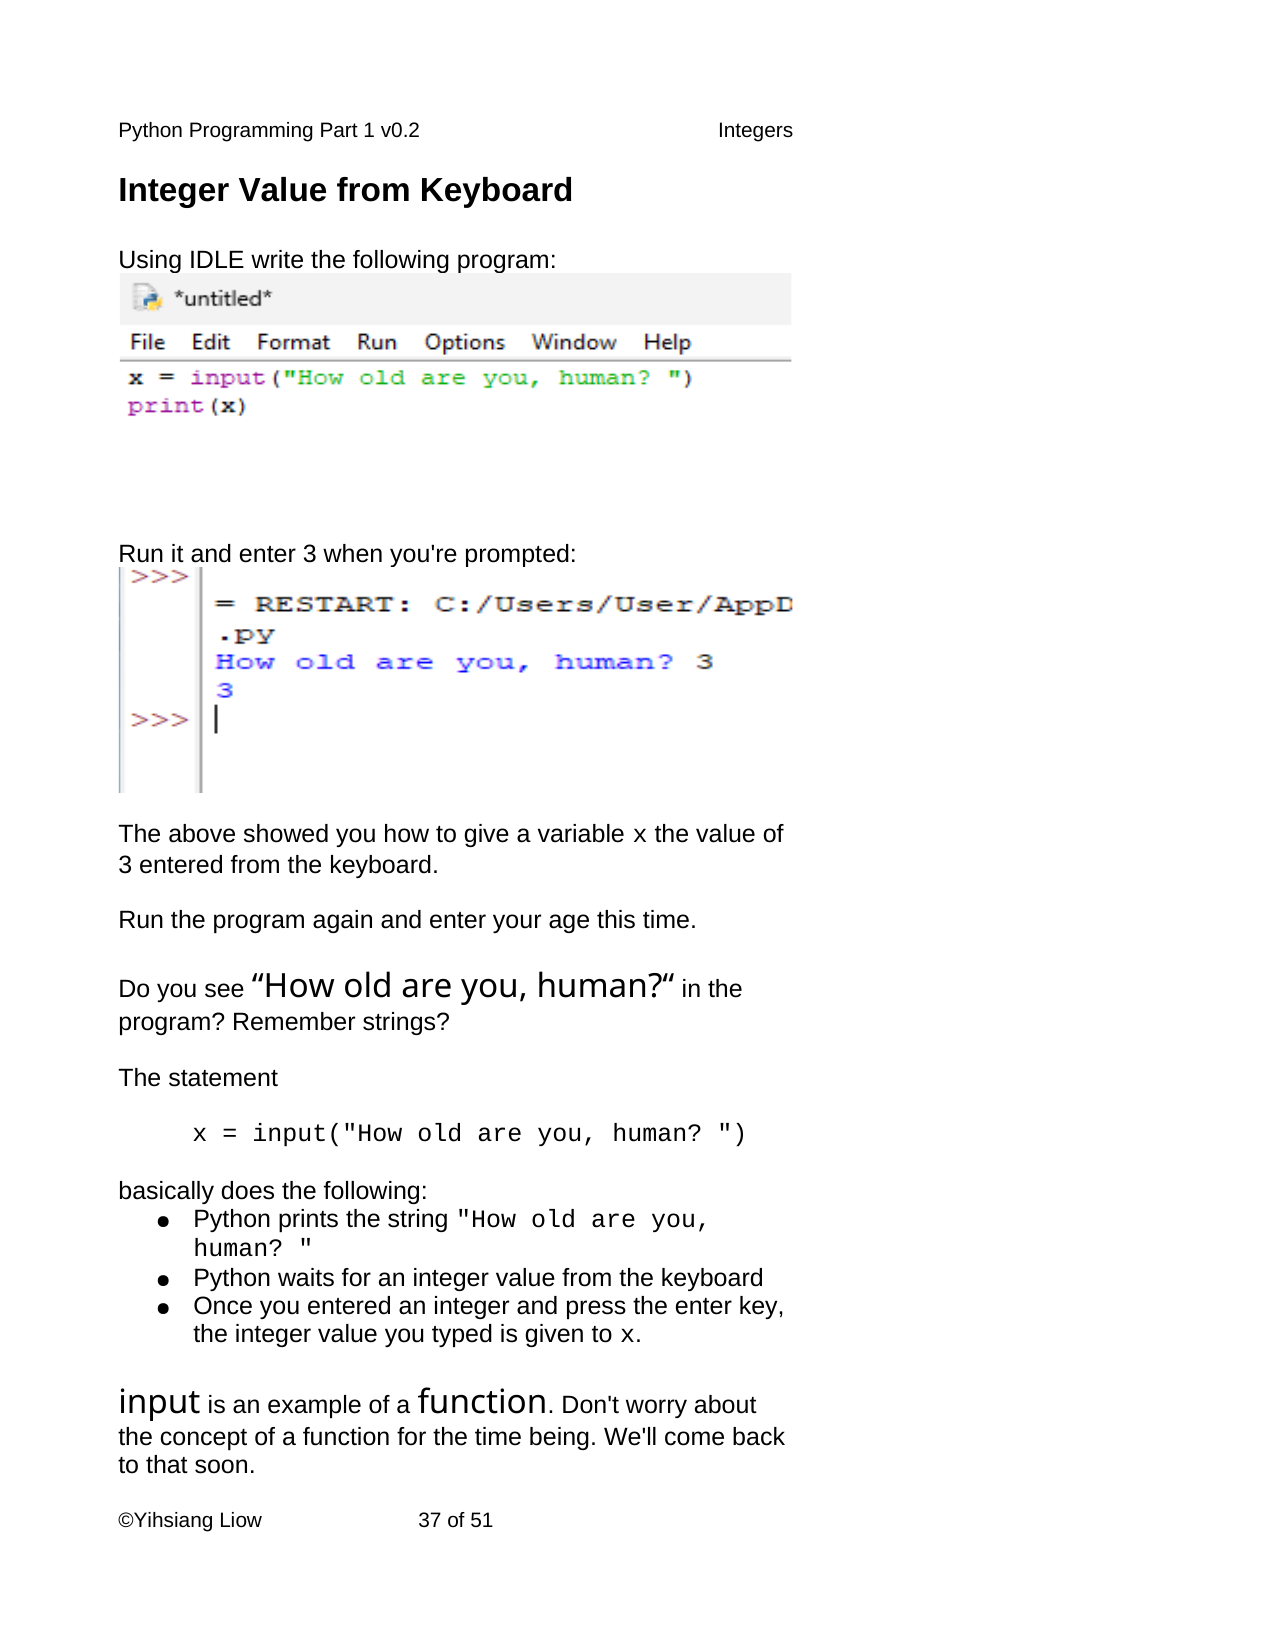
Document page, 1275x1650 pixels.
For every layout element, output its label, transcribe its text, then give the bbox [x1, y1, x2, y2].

list Python prints the string "How old are you, human? " [156, 1205, 793, 1263]
text input is an example of a function. Don't worry about the concept of a function for the time being. We'll come back to that soon. [118, 1377, 793, 1479]
picture [119, 273, 792, 512]
text The statement [118, 1063, 793, 1091]
text Using IDLE write the following program: [118, 245, 793, 273]
picture [118, 567, 793, 793]
text Run it and enter 3 when you're prompted: [118, 539, 793, 567]
text x = input("How old are you, human? ") [118, 1119, 793, 1149]
text The above showed you how to give a variable x the value of 3 entered from the keyboard. [118, 820, 793, 878]
text Run the program again and enter your age this time. [118, 906, 793, 934]
text Do you see “How old are you, human?“ in the program? Remember strings? [118, 962, 793, 1035]
text basically does the following: [118, 1177, 793, 1205]
list Once you entered an integer and press the enter key, the integer value you typed is given to x. [156, 1291, 793, 1349]
list Python waits for an integer value from the keyboard [156, 1263, 793, 1291]
text Integer Value from Keyboard [118, 171, 793, 208]
